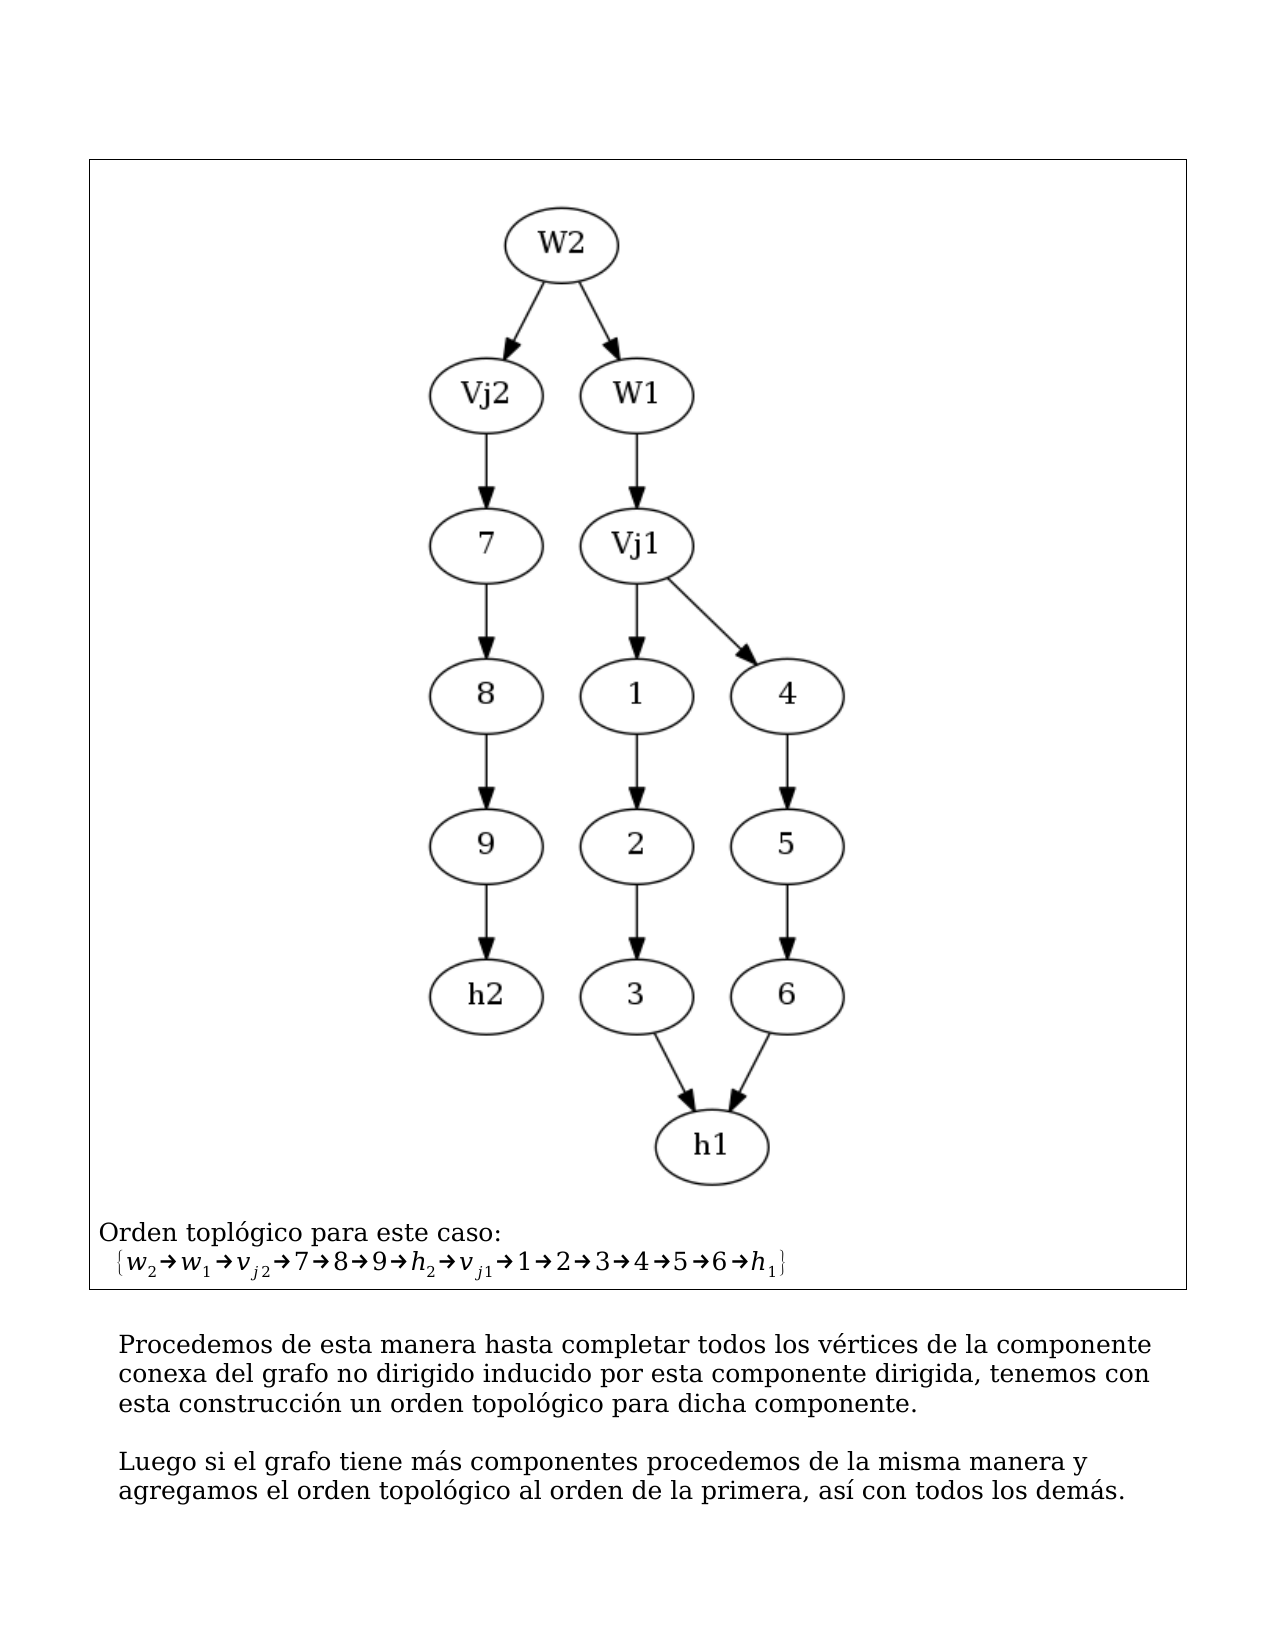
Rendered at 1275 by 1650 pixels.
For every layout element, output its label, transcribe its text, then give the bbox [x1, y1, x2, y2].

text Procedemos de esta manera hasta completar todos los vértices de la componente conexa del grafo no dirigido inducido por esta componente dirigida, tenemos con esta construcción un orden topológico para dicha componente. [118, 1331, 1157, 1418]
picture [422, 201, 853, 1194]
text Orden toplógico para este caso: [98, 1218, 1177, 1281]
text Luego si el grafo tiene más componentes procedemos de la misma manera y agregamos el orden topológico al orden de la primera, así con todos los demás. [118, 1447, 1157, 1506]
